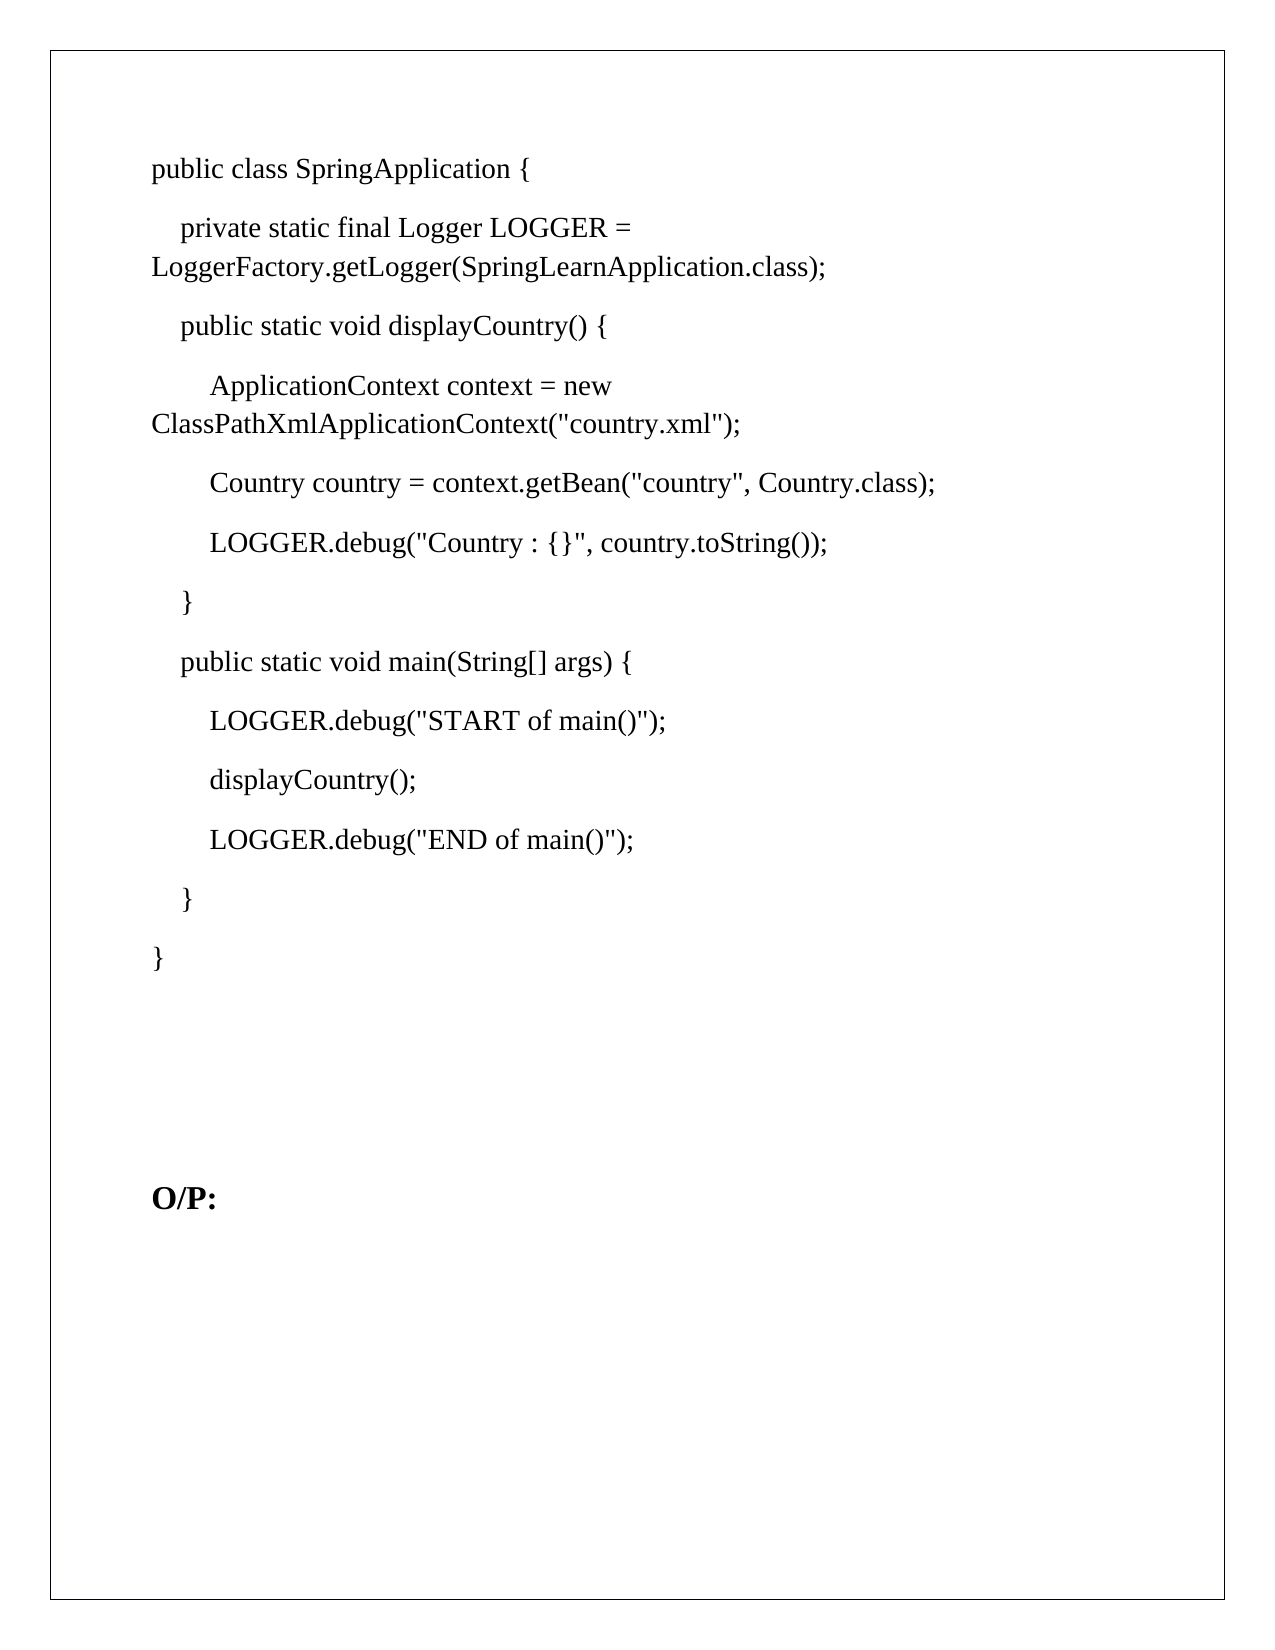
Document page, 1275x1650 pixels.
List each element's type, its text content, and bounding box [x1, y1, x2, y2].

text } [151, 584, 1124, 618]
text LOGGER.debug("END of main()"); [151, 822, 1124, 855]
text } [151, 941, 1124, 974]
text public static void main(String[] args) { [151, 644, 1124, 677]
text O/P: [151, 1178, 1124, 1216]
text Country country = context.getBean("country", Country.class); [151, 466, 1124, 499]
text displayCountry(); [151, 762, 1124, 796]
text private static final Logger LOGGER = LoggerFactory.getLogger(SpringLearnApplication.class); [151, 210, 1124, 282]
text public class SpringApplication { [151, 151, 1124, 184]
text LOGGER.debug("Country : {}", country.toString()); [151, 525, 1124, 558]
text ApplicationContext context = new ClassPathXmlApplicationContext("country.xml"); [151, 368, 1124, 440]
text } [151, 881, 1124, 915]
text public static void displayCountry() { [151, 308, 1124, 342]
text LOGGER.debug("START of main()"); [151, 703, 1124, 737]
